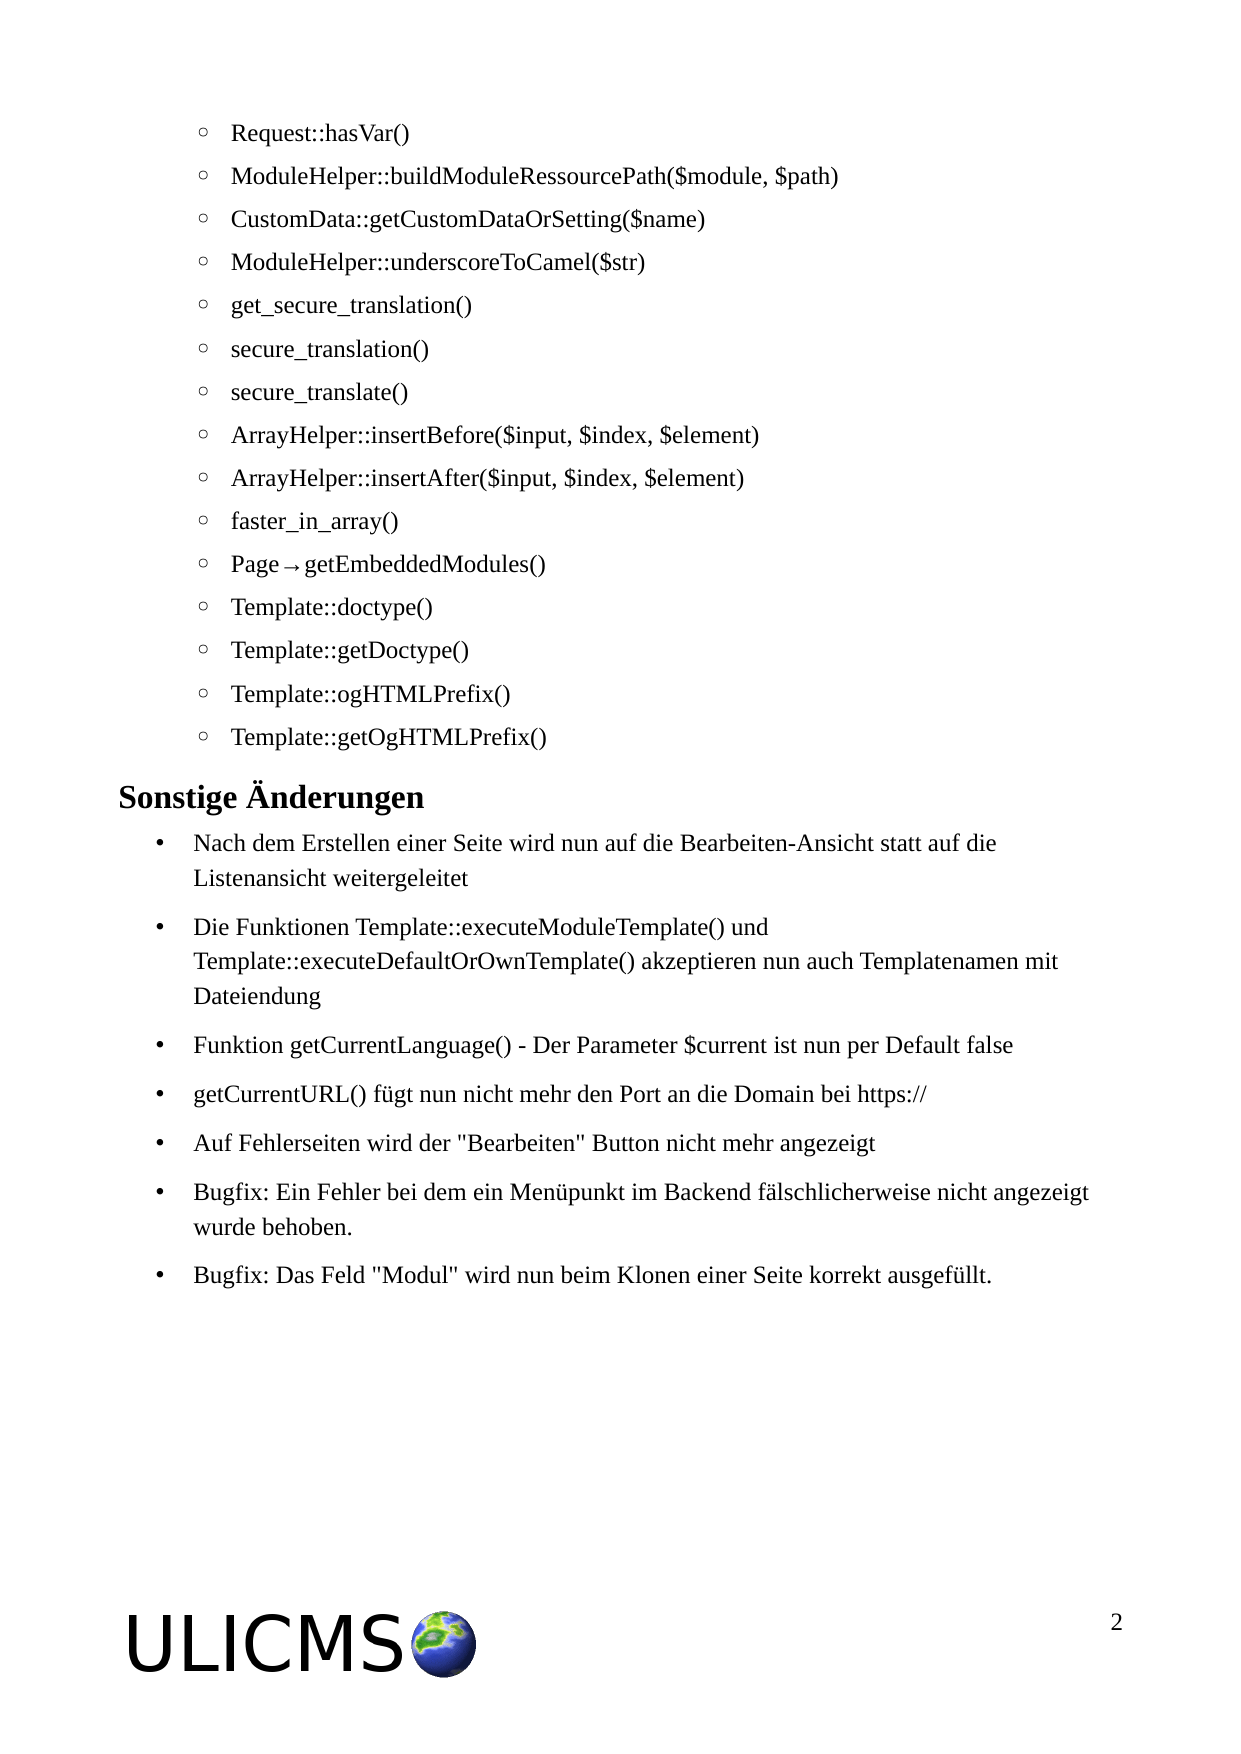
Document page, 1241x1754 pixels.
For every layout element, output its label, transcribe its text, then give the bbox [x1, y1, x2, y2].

list Bugfix: Ein Fehler bei dem ein Menüpunkt im Backend fälschlicherweise nicht angezeigt wurde behoben. [156, 1177, 1123, 1240]
list Template::getOgHTMLPrefix() [193, 722, 1123, 751]
subtitle Sonstige Änderungen [118, 777, 1123, 816]
list Nach dem Erstellen einer Seite wird nun auf die Bearbeiten-Ansicht statt auf die Listenansicht weitergeleitet [156, 828, 1123, 892]
list ArrayHelper::insertBefore($input, $index, $element) [193, 420, 1123, 449]
list Request::hasVar() [193, 118, 1123, 147]
list secure_translation() [193, 334, 1123, 362]
list ModuleHelper::buildModuleRessourcePath($module, $path) [193, 161, 1123, 190]
list Die Funktionen Template::executeModuleTemplate() und Template::executeDefaultOrOwnTemplate() akzeptieren nun auch Templatenamen mit Dateiendung [156, 912, 1123, 1009]
list Page→getEmbeddedModules() [193, 549, 1123, 578]
list secure_translate() [193, 377, 1123, 406]
list get_secure_translation() [193, 291, 1123, 319]
list Auf Fehlerseiten wird der "Bearbeiten" Button nicht mehr angezeigt [156, 1128, 1123, 1157]
list ArrayHelper::insertAfter($input, $index, $element) [193, 463, 1123, 492]
list CustomData::getCustomDataOrSetting($name) [193, 204, 1123, 233]
list Template::ogHTMLPrefix() [193, 679, 1123, 707]
list ModuleHelper::underscoreToCamel($str) [193, 247, 1123, 276]
list Template::doctype() [193, 592, 1123, 621]
list Template::getDoctype() [193, 636, 1123, 664]
list faster_in_array() [193, 506, 1123, 535]
list Funktion getCurrentLanguage() - Der Parameter $current ist nun per Default false [156, 1030, 1123, 1059]
list Bugfix: Das Feld "Modul" wird nun beim Klonen einer Seite korrekt ausgefüllt. [156, 1261, 1123, 1289]
picture [118, 1607, 479, 1681]
list getCurrentURL() fügt nun nicht mehr den Port an die Domain bei https:// [156, 1079, 1123, 1108]
